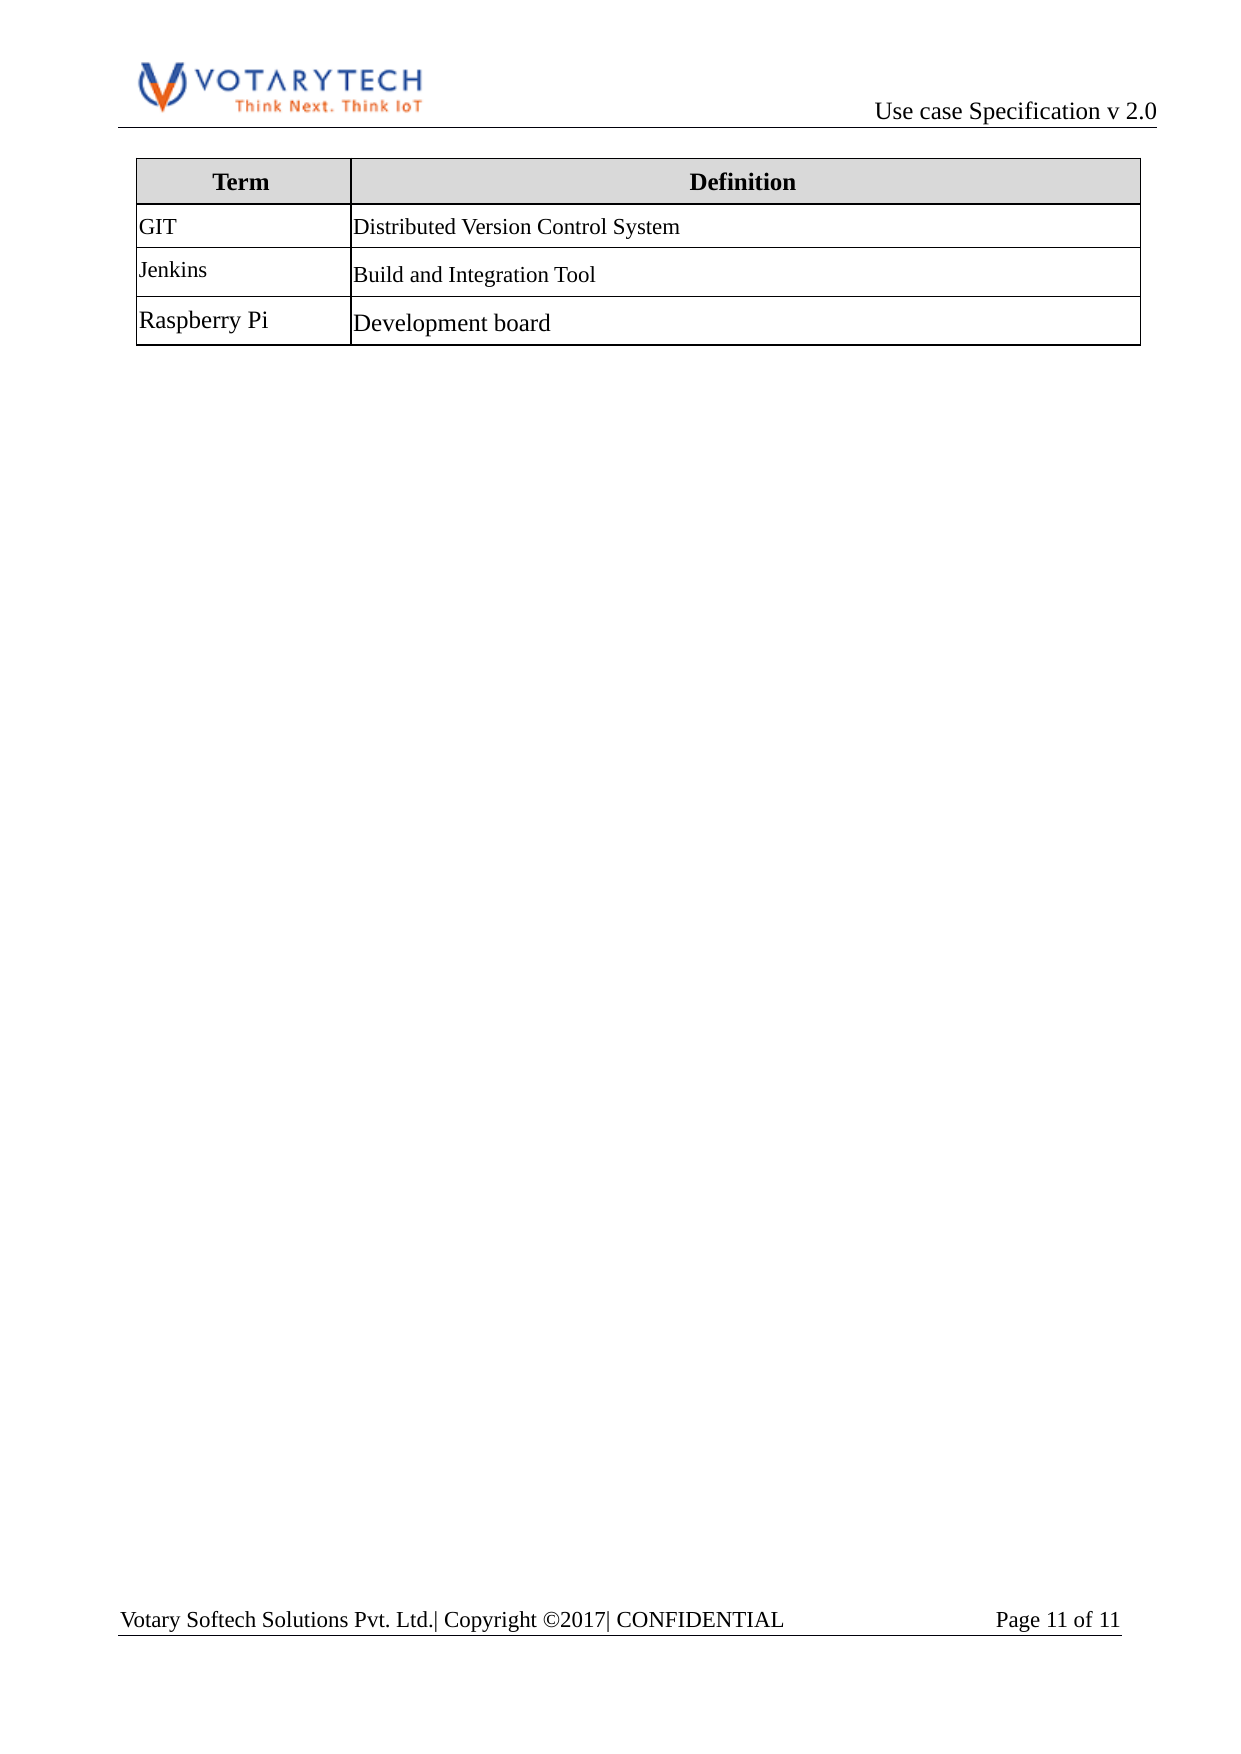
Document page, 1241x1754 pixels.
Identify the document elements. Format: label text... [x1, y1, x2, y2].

table_cell Jenkins [137, 248, 350, 296]
table_cell Development board [352, 297, 1140, 344]
table_cell Distributed Version Control System [352, 205, 1140, 247]
table_cell GIT [137, 205, 350, 247]
table_header Definition [352, 159, 1140, 203]
table_cell Raspberry Pi [137, 297, 350, 344]
table_cell Build and Integration Tool [352, 248, 1140, 296]
picture [129, 59, 430, 119]
table_header Term [137, 159, 350, 203]
